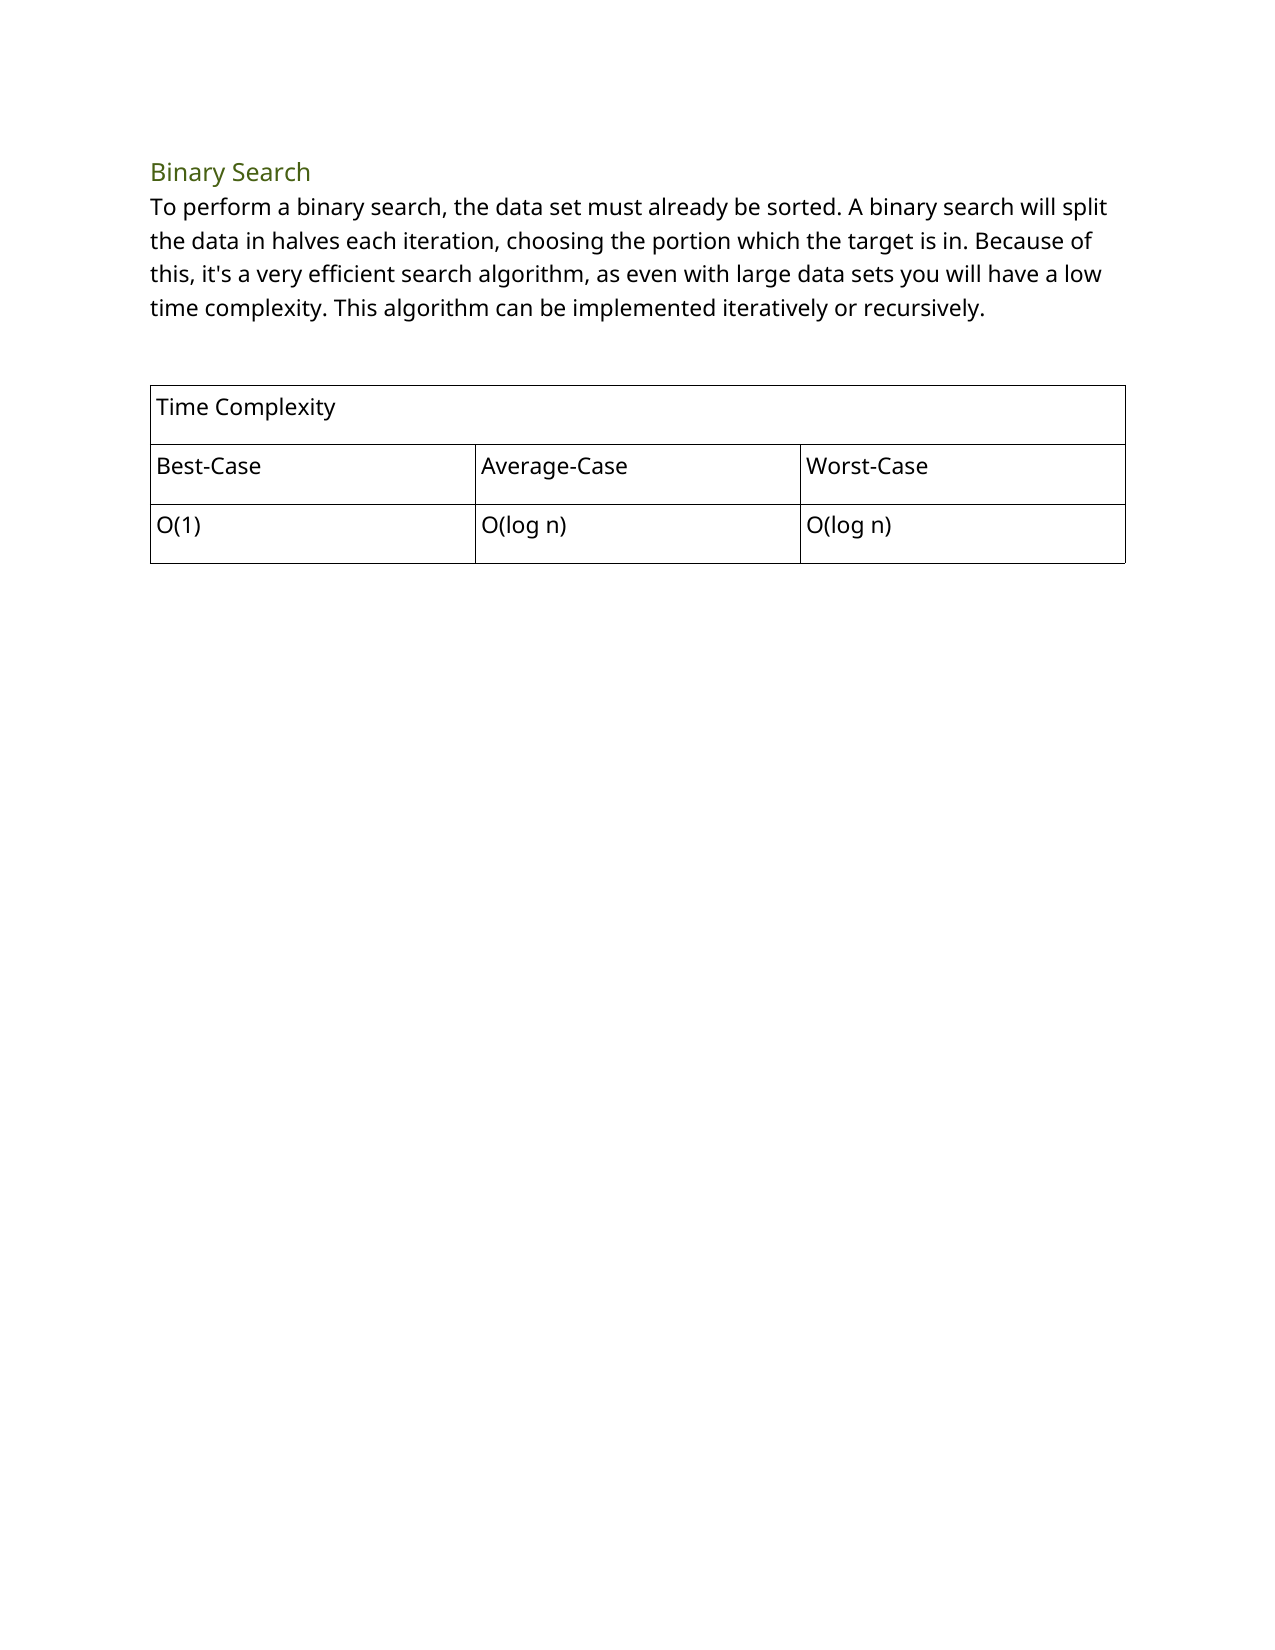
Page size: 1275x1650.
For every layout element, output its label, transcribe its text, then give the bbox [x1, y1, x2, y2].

table_cell Average-Case [476, 445, 800, 504]
subtitle Binary Search [150, 154, 1125, 188]
table_cell O(log n) [476, 505, 800, 563]
table_cell O(log n) [801, 505, 1125, 563]
table_cell Worst-Case [801, 445, 1125, 504]
text To perform a binary search, the data set must already be sorted. A binary search will split the data in halves each iteration, choosing the portion which the target is in. Because of this, it's a very efficient search algorithm, as even with large data sets you will have a low time complexity. This algorithm can be implemented iteratively or recursively. [150, 191, 1125, 323]
table_cell Best-Case [151, 445, 475, 504]
table_cell O(1) [151, 505, 475, 563]
table_header Time Complexity [151, 386, 1125, 444]
